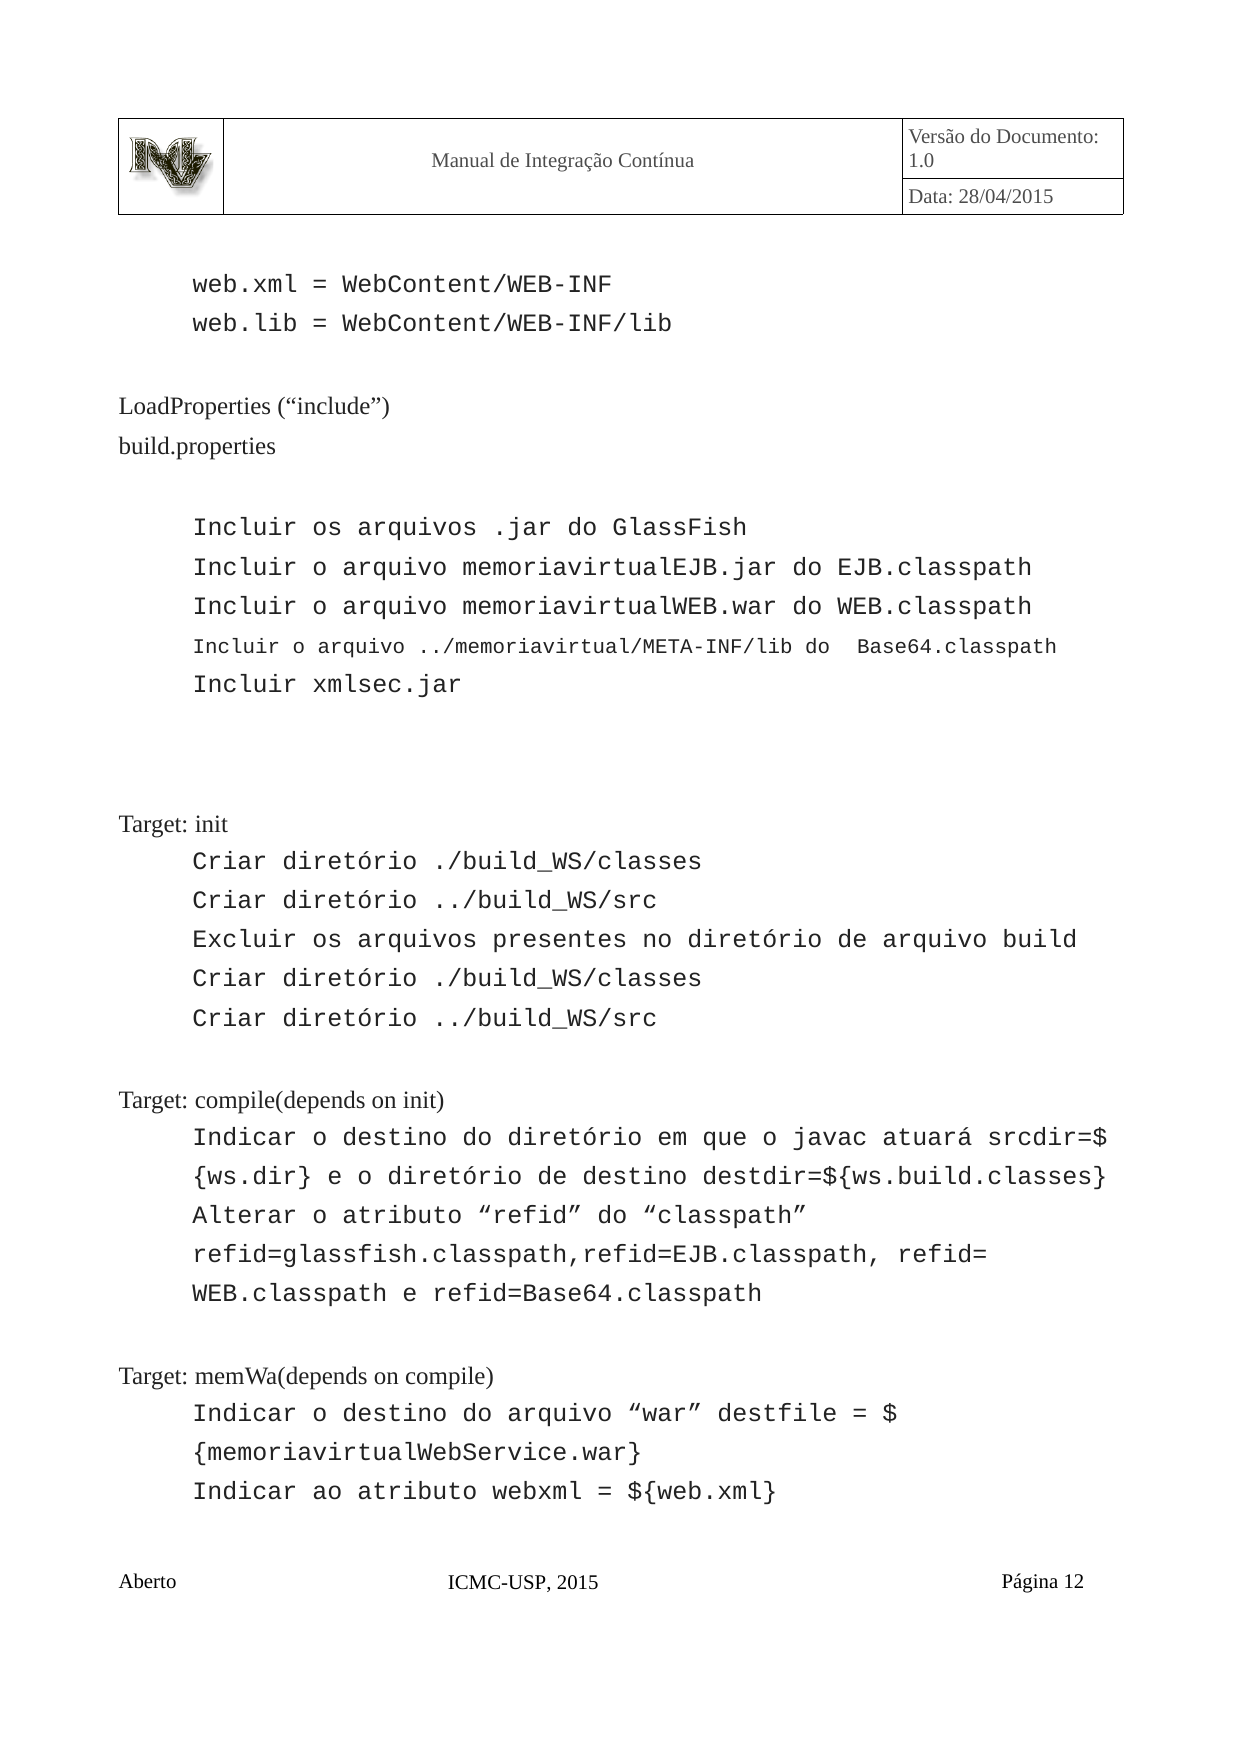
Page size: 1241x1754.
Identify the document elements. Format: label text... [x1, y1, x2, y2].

list Criar diretório ../build_WS/src [162, 888, 1122, 916]
text Target: compile(depends on init) [118, 1085, 1122, 1114]
text Incluir o arquivo ../memoriavirtual/META-INF/lib do Base64.classpath [118, 632, 1122, 661]
list Indicar o destino do arquivo “war” destfile = ${memoriavirtualWebService.war} [162, 1401, 1122, 1468]
text Target: memWa(depends on compile) [118, 1361, 1122, 1390]
picture [124, 125, 214, 200]
text Incluir o arquivo memoriavirtualWEB.war do WEB.classpath [118, 593, 1122, 622]
text Incluir os arquivos .jar do GlassFish [118, 512, 1122, 543]
text build.properties [118, 431, 1122, 460]
list Alterar o atributo “refid” do “classpath” refid=glassfish.classpath,refid=EJB.classpath, refid= WEB.classpath e refid=Base64.classpath [162, 1203, 1122, 1309]
list Criar diretório ./build_WS/classes [162, 966, 1122, 994]
text web.lib = WebContent/WEB-INF/lib [118, 311, 1122, 339]
text Incluir o arquivo memoriavirtualEJB.jar do EJB.classpath [118, 554, 1122, 583]
list Criar diretório ../build_WS/src [162, 1005, 1122, 1033]
text Target: init [118, 809, 1122, 838]
list Criar diretório ./build_WS/classes [162, 849, 1122, 877]
text Incluir xmlsec.jar [118, 671, 1122, 700]
list Indicar o destino do diretório em que o javac atuará srcdir=${ws.dir} e o diretório de destino destdir=${ws.build.classes} [162, 1124, 1122, 1192]
text LoadProperties (“include”) [118, 391, 1122, 420]
list Indicar ao atributo webxml = ${web.xml} [162, 1479, 1122, 1507]
list Excluir os arquivos presentes no diretório de arquivo build [162, 927, 1122, 955]
text web.xml = WebContent/WEB-INF [118, 272, 1122, 300]
